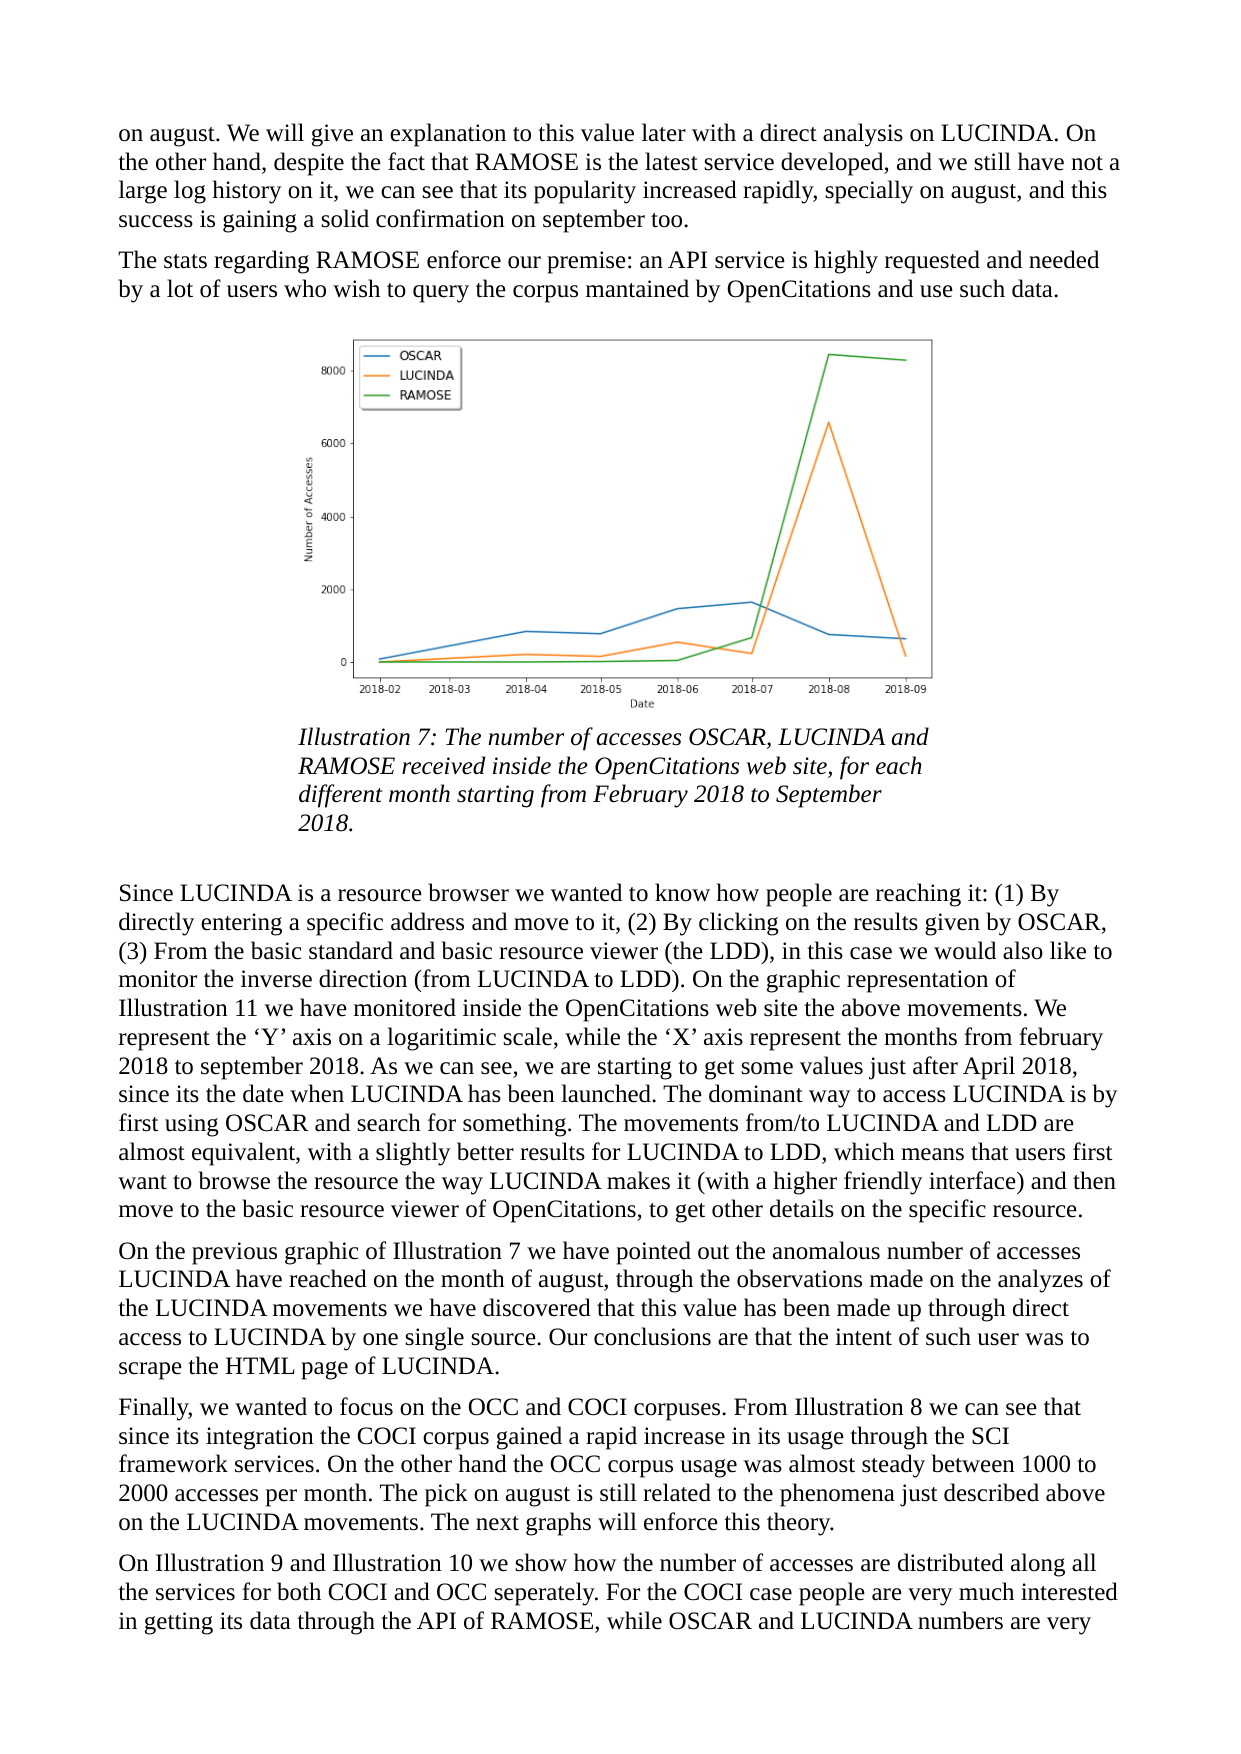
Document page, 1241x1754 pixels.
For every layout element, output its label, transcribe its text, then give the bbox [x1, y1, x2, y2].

text On the previous graphic of Illustration 7 we have pointed out the anomalous number of accesses LUCINDA have reached on the month of august, through the observations made on the analyzes of the LUCINDA movements we have discovered that this value has been made up through direct access to LUCINDA by one single source. Our conclusions are that the intent of such user was to scrape the HTML page of LUCINDA. [118, 1236, 1122, 1379]
picture [298, 328, 943, 717]
text Since LUCINDA is a resource browser we wanted to know how people are reaching it: (1) By directly entering a specific address and move to it, (2) By clicking on the results given by OSCAR, (3) From the basic standard and basic resource viewer (the LDD), in this case we would also like to monitor the inverse direction (from LUCINDA to LDD). On the graphic representation of Illustration 11 we have monitored inside the OpenCitations web site the above movements. We represent the ‘Y’ axis on a logaritimic scale, while the ‘X’ axis represent the months from february 2018 to september 2018. As we can see, we are starting to get some values just after April 2018, since its the date when LUCINDA has been launched. The dominant way to access LUCINDA is by first using OSCAR and search for something. The movements from/to LUCINDA and LDD are almost equivalent, with a slightly better results for LUCINDA to LDD, which means that users first want to browse the resource the way LUCINDA makes it (with a higher friendly interface) and then move to the basic resource viewer of OpenCitations, to get other details on the specific resource. [118, 878, 1122, 1223]
text The stats regarding RAMOSE enforce our premise: an API service is highly requested and needed by a lot of users who wish to query the corpus mantained by OpenCitations and use such data. [118, 246, 1122, 303]
text Illustration 7: The number of accesses OSCAR, LUCINDA and RAMOSE received inside the OpenCitations web site, for each different month starting from February 2018 to September 2018. [298, 717, 942, 837]
text Finally, we wanted to focus on the OCC and COCI corpuses. From Illustration 8 we can see that since its integration the COCI corpus gained a rapid increase in its usage through the SCI framework services. On the other hand the OCC corpus usage was almost steady between 1000 to 2000 accesses per month. The pick on august is still related to the phenomena just described above on the LUCINDA movements. The next graphs will enforce this theory. [118, 1392, 1122, 1536]
text On Illustration 9 and Illustration 10 we show how the number of accesses are distributed along all the services for both COCI and OCC seperately. For the COCI case people are very much interested in getting its data through the API of RAMOSE, while OSCAR and LUCINDA numbers are very [118, 1548, 1122, 1634]
text on august. We will give an explanation to this value later with a direct analysis on LUCINDA. On the other hand, despite the fact that RAMOSE is the latest service developed, and we still have not a large log history on it, we can see that its popularity increased rapidly, specially on august, and this success is gaining a solid confirmation on september too. [118, 118, 1122, 233]
